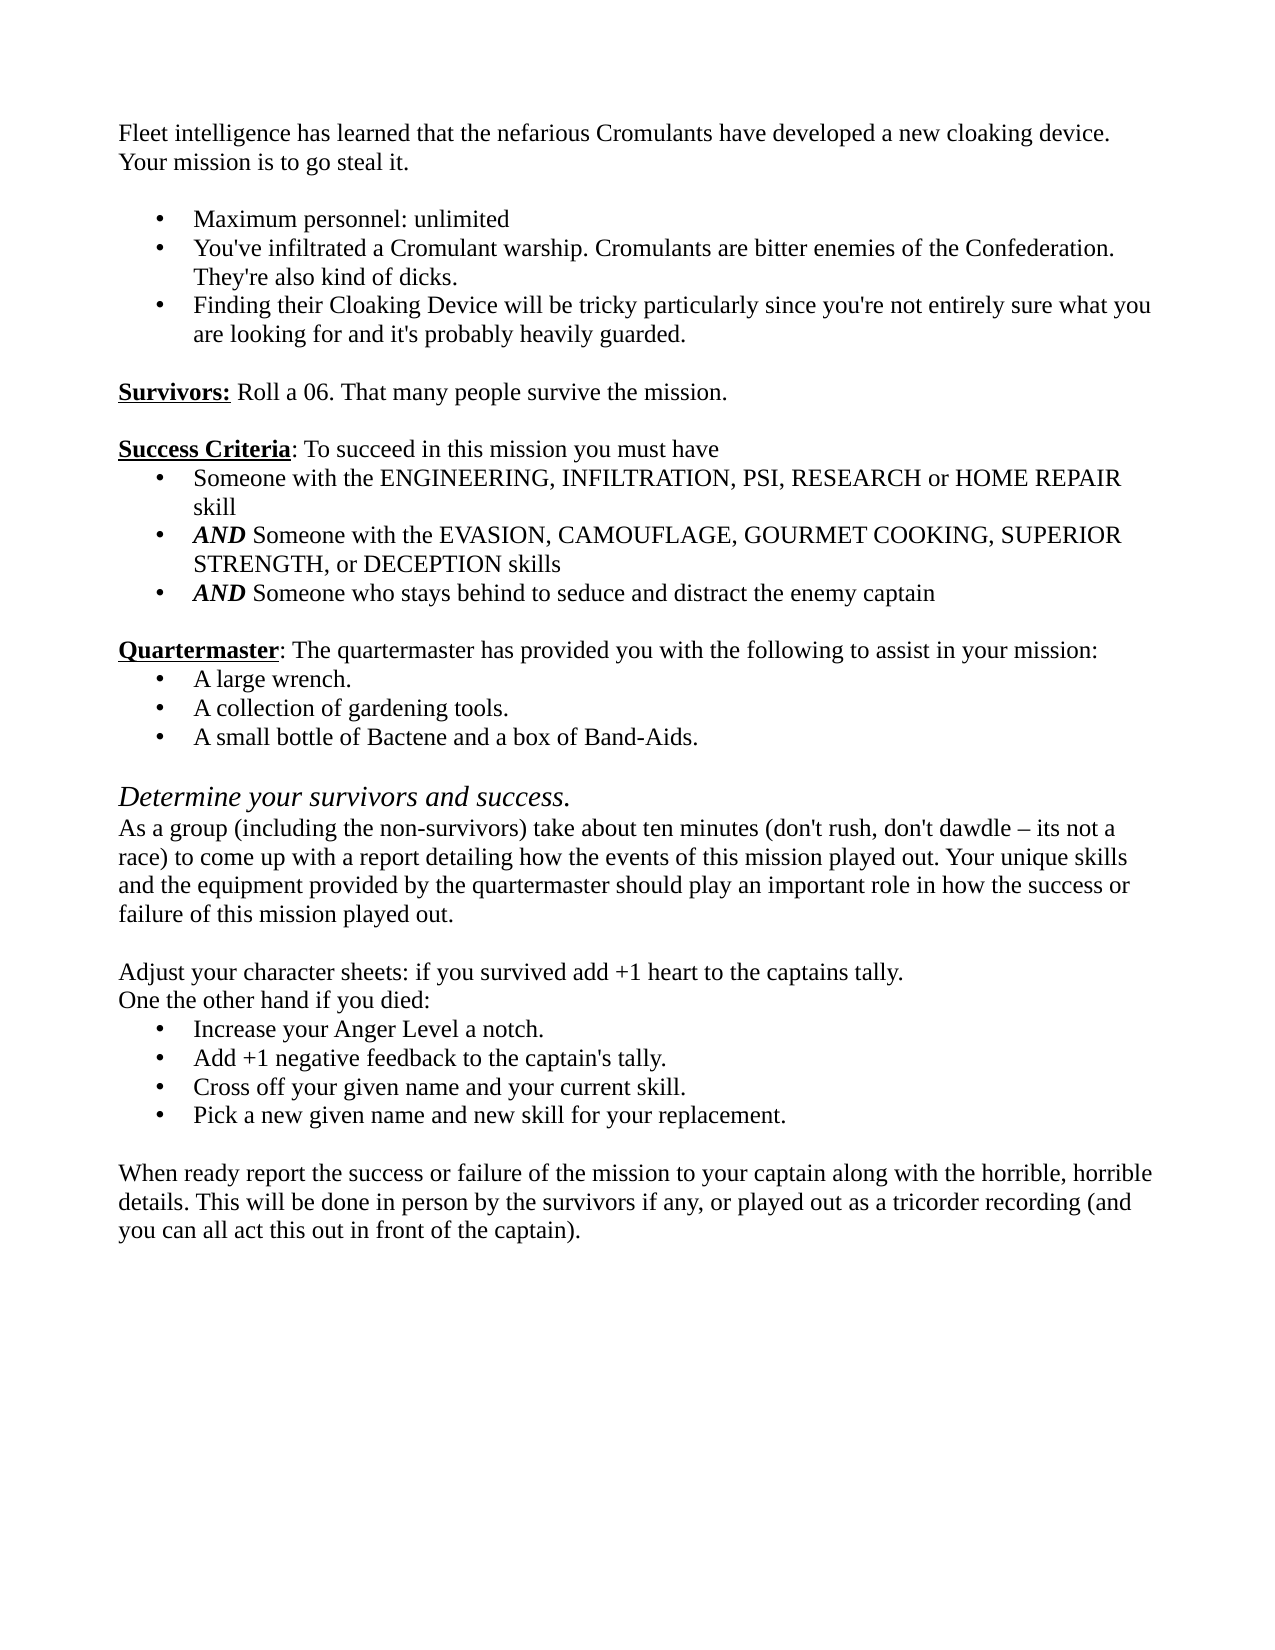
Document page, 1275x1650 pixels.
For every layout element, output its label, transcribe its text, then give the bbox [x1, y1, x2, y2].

text As a group (including the non-survivors) take about ten minutes (don't rush, don't dawdle – its not a race) to come up with a report detailing how the events of this mission played out. Your unique skills and the equipment provided by the quartermaster should play an important role in how the success or failure of this mission played out. [118, 813, 1157, 928]
text Adjust your character sheets: if you survived add +1 heart to the captains tally. [118, 957, 1157, 985]
list Pick a new given name and new skill for your replacement. [156, 1100, 1157, 1129]
text Success Criteria: To succeed in this mission you must have [118, 434, 1157, 463]
list AND Someone with the EVASION, CAMOUFLAGE, GOURMET COOKING, SUPERIOR STRENGTH, or DECEPTION skills [156, 521, 1157, 578]
list A large wrench. [156, 664, 1157, 693]
list Finding their Cloaking Device will be tricky particularly since you're not entirely sure what you are looking for and it's probably heavily guarded. [156, 291, 1157, 348]
list A collection of gardening tools. [156, 693, 1157, 722]
list Increase your Anger Level a notch. [156, 1014, 1157, 1043]
list Add +1 negative feedback to the captain's tally. [156, 1043, 1157, 1072]
text One the other hand if you died: [118, 985, 1157, 1014]
text Fleet intelligence has learned that the nefarious Cromulants have developed a new cloaking device. Your mission is to go steal it. [118, 118, 1157, 176]
list AND Someone who stays behind to seduce and distract the enemy captain [156, 578, 1157, 607]
list You've infiltrated a Cromulant warship. Cromulants are bitter enemies of the Confederation. They're also kind of dicks. [156, 233, 1157, 291]
text When ready report the success or failure of the mission to your captain along with the horrible, horrible details. This will be done in person by the survivors if any, or played out as a tricorder recording (and you can all act this out in front of the captain). [118, 1158, 1157, 1244]
text Survivors: Roll a 06. That many people survive the mission. [118, 377, 1157, 406]
list Maximum personnel: unlimited [156, 204, 1157, 233]
text Quartermaster: The quartermaster has provided you with the following to assist in your mission: [118, 636, 1157, 664]
text Determine your survivors and success. [118, 779, 1157, 813]
list Cross off your given name and your current skill. [156, 1072, 1157, 1100]
list Someone with the ENGINEERING, INFILTRATION, PSI, RESEARCH or HOME REPAIR skill [156, 463, 1157, 521]
list A small bottle of Bactene and a box of Band-Aids. [156, 722, 1157, 751]
